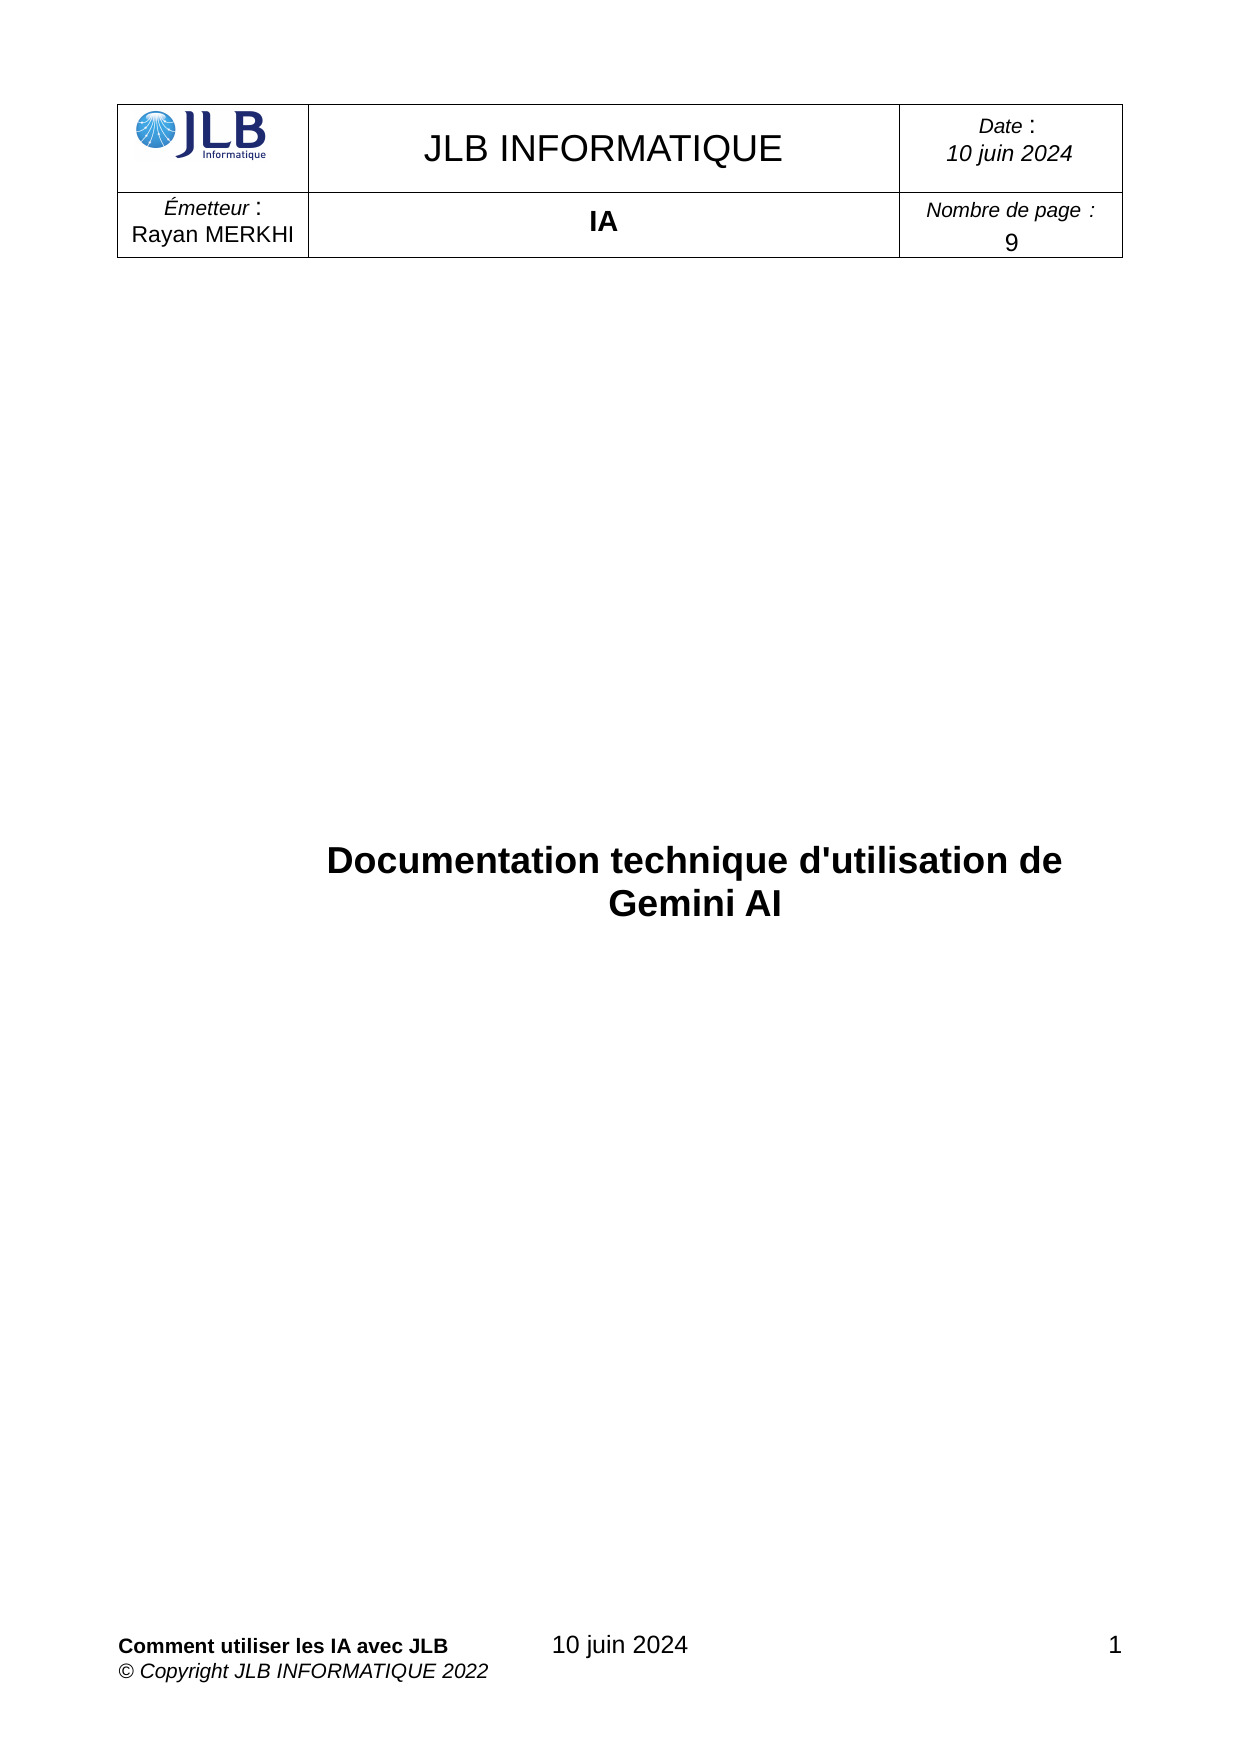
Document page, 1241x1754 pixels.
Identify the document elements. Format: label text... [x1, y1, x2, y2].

picture [134, 108, 268, 162]
list Documentation technique d'utilisation de Gemini AI [231, 838, 1122, 924]
